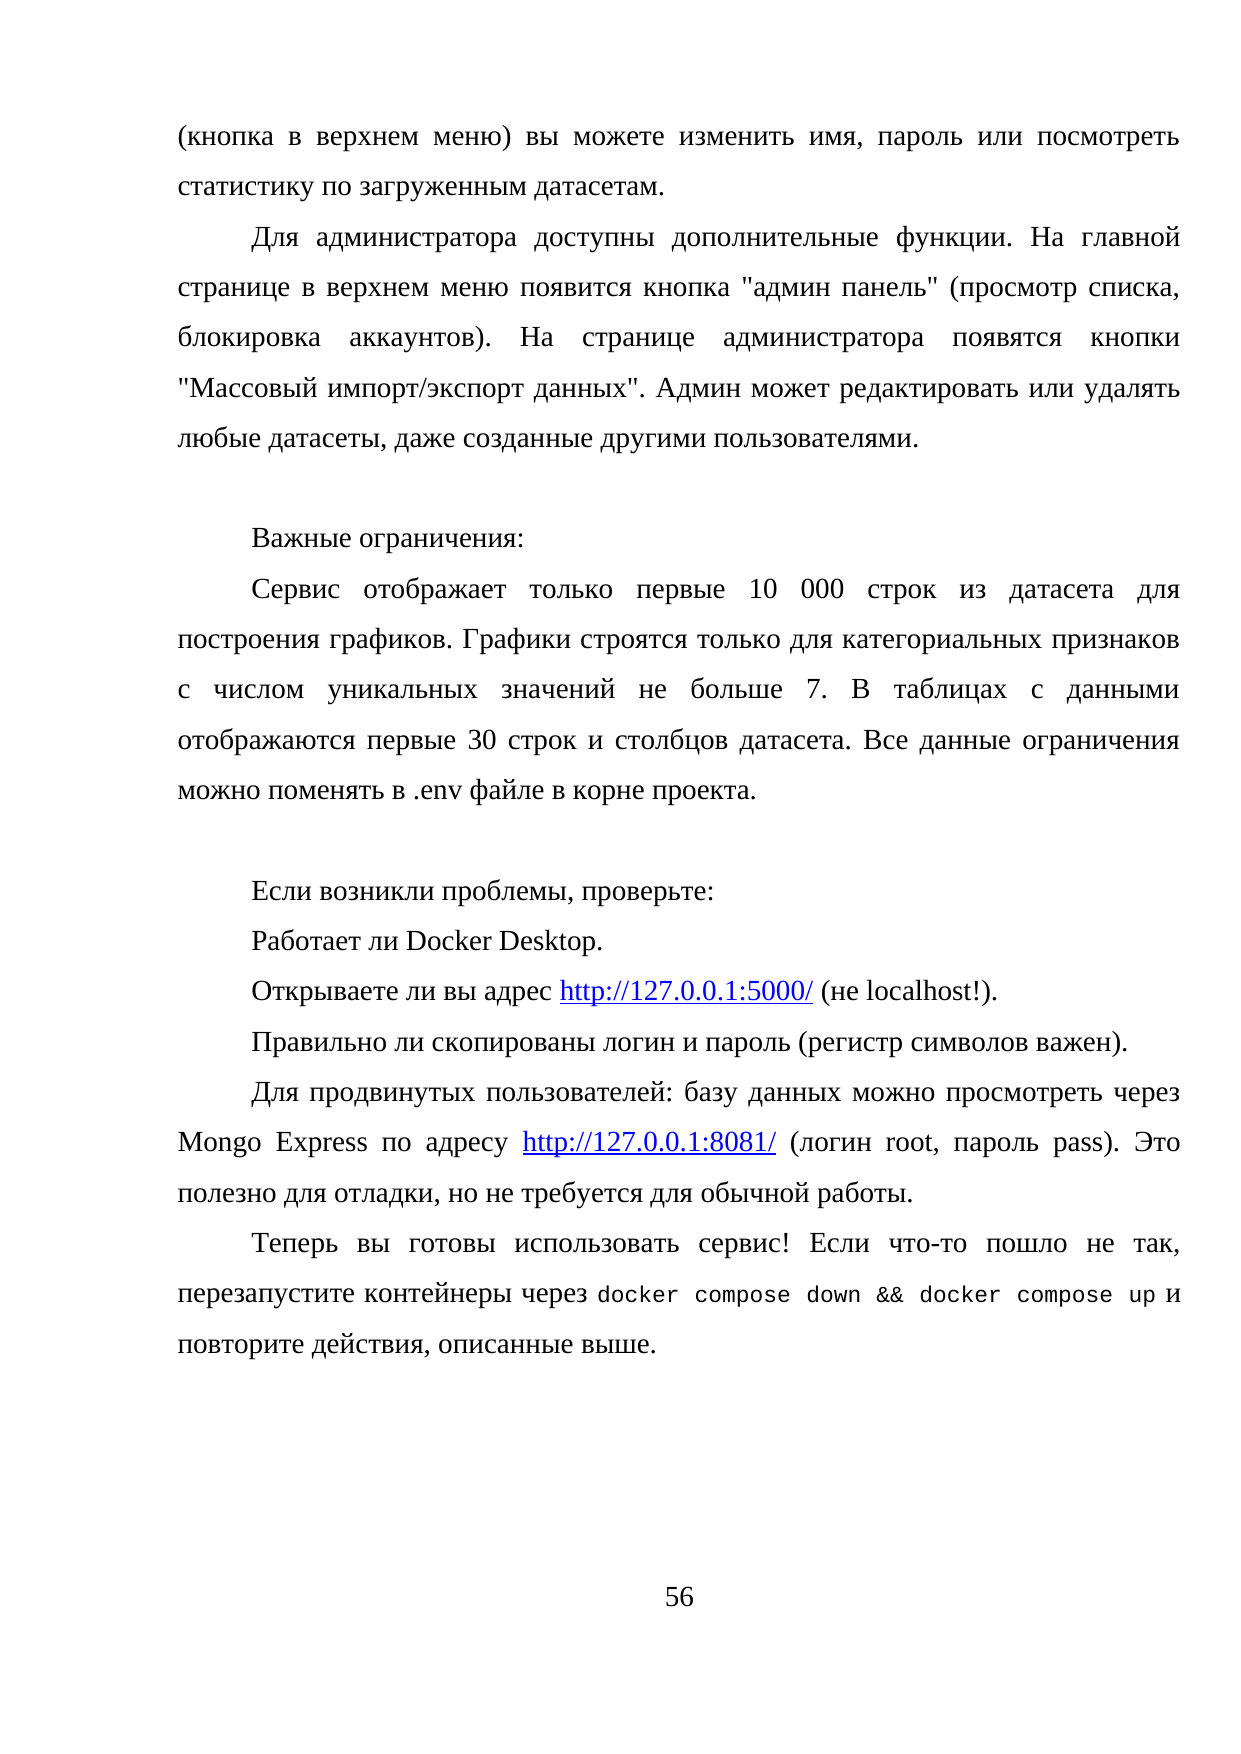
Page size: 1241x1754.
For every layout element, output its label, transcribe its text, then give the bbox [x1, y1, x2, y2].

subtitle Важные ограничения: [177, 521, 1181, 554]
subtitle Работает ли Docker Desktop. [177, 923, 1181, 957]
subtitle Для продвинутых пользователей: базу данных можно просмотреть через Mongo Express по адресу http://127.0.0.1:8081/ (логин root, пароль pass). Это полезно для отладки, но не требуется для обычной работы. [177, 1074, 1181, 1208]
subtitle Теперь вы готовы использовать сервис! Если что-то пошло не так, перезапустите контейнеры через docker compose down && docker compose up и повторите действия, описанные выше. [177, 1225, 1181, 1360]
subtitle (кнопка в верхнем меню) вы можете изменить имя, пароль или посмотреть статистику по загруженным датасетам. [177, 118, 1181, 202]
subtitle Для администратора доступны дополнительные функции. На главной странице в верхнем меню появится кнопка "админ панель" (просмотр списка, блокировка аккаунтов). На странице администратора появятся кнопки "Массовый импорт/экспорт данных". Админ может редактировать или удалять любые датасеты, даже созданные другими пользователями. [177, 219, 1181, 453]
subtitle Правильно ли скопированы логин и пароль (регистр символов важен). [177, 1024, 1181, 1057]
subtitle Сервис отображает только первые 10 000 строк из датасета для построения графиков. Графики строятся только для категориальных признаков с числом уникальных значений не больше 7. В таблицах с данными отображаются первые 30 строк и столбцов датасета. Все данные ограничения можно поменять в .env файле в корне проекта. [177, 571, 1181, 806]
subtitle Если возникли проблемы, проверьте: [177, 873, 1181, 906]
subtitle Открываете ли вы адрес http://127.0.0.1:5000/ (не localhost!). [177, 973, 1181, 1007]
